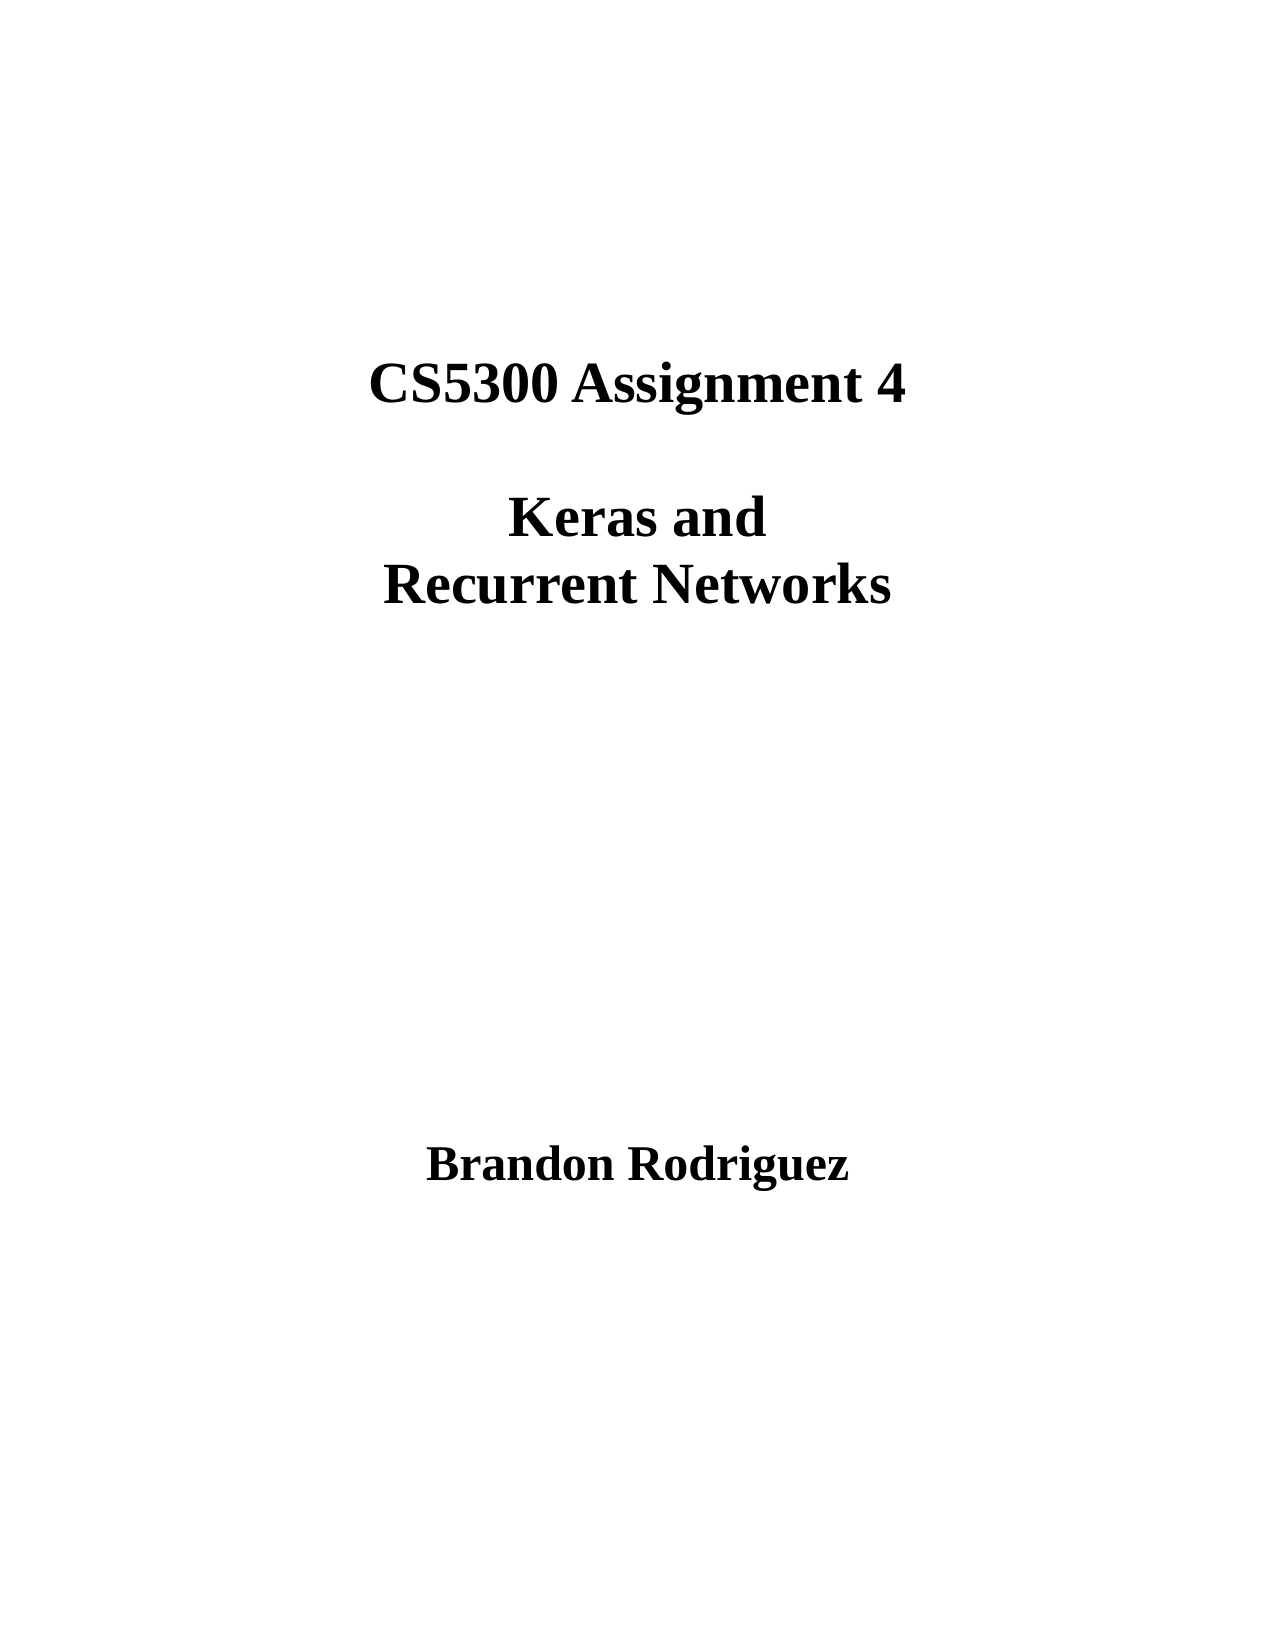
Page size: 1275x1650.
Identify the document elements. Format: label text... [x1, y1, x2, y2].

text CS5300 Assignment 4 [118, 348, 1157, 415]
text Recurrent Networks [118, 549, 1157, 616]
text Brandon Rodriguez [118, 1134, 1157, 1191]
text Keras and [118, 482, 1157, 549]
